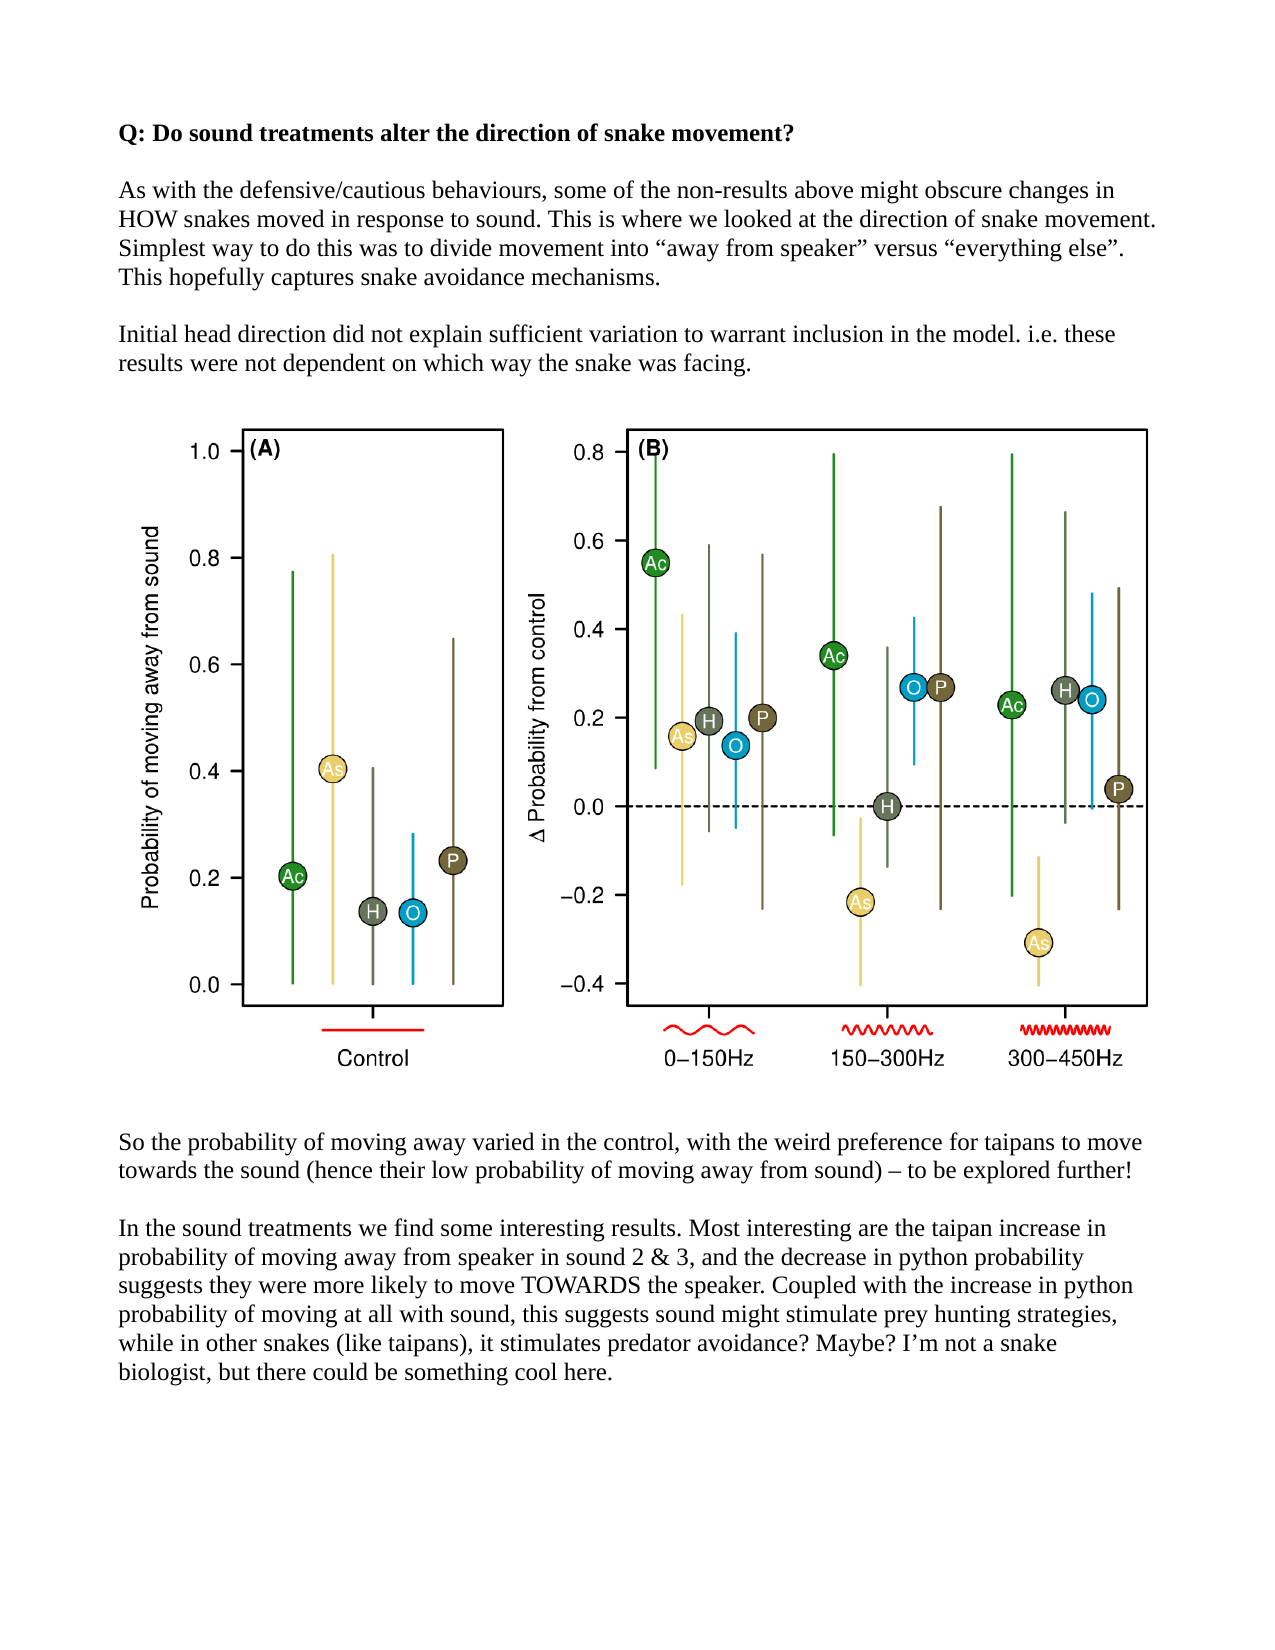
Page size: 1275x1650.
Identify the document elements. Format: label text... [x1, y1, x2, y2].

picture [118, 405, 1157, 1099]
text As with the defensive/cautious behaviours, some of the non-results above might obscure changes in HOW snakes moved in response to sound. This is where we looked at the direction of snake movement. Simplest way to do this was to divide movement into “away from speaker” versus “everything else”. This hopefully captures snake avoidance mechanisms. [118, 176, 1157, 291]
text So the probability of moving away varied in the control, with the weird preference for taipans to move towards the sound (hence their low probability of moving away from sound) – to be explored further! [118, 1127, 1157, 1184]
text Q: Do sound treatments alter the direction of snake movement? [118, 118, 1157, 147]
text Initial head direction did not explain sufficient variation to warrant inclusion in the model. i.e. these results were not dependent on which way the snake was facing. [118, 319, 1157, 377]
text In the sound treatments we find some interesting results. Most interesting are the taipan increase in probability of moving away from speaker in sound 2 & 3, and the decrease in python probability suggests they were more likely to move TOWARDS the speaker. Coupled with the increase in python probability of moving at all with sound, this suggests sound might stimulate prey hunting strategies, while in other snakes (like taipans), it stimulates predator avoidance? Maybe? I’m not a snake biologist, but there could be something cool here. [118, 1213, 1157, 1386]
